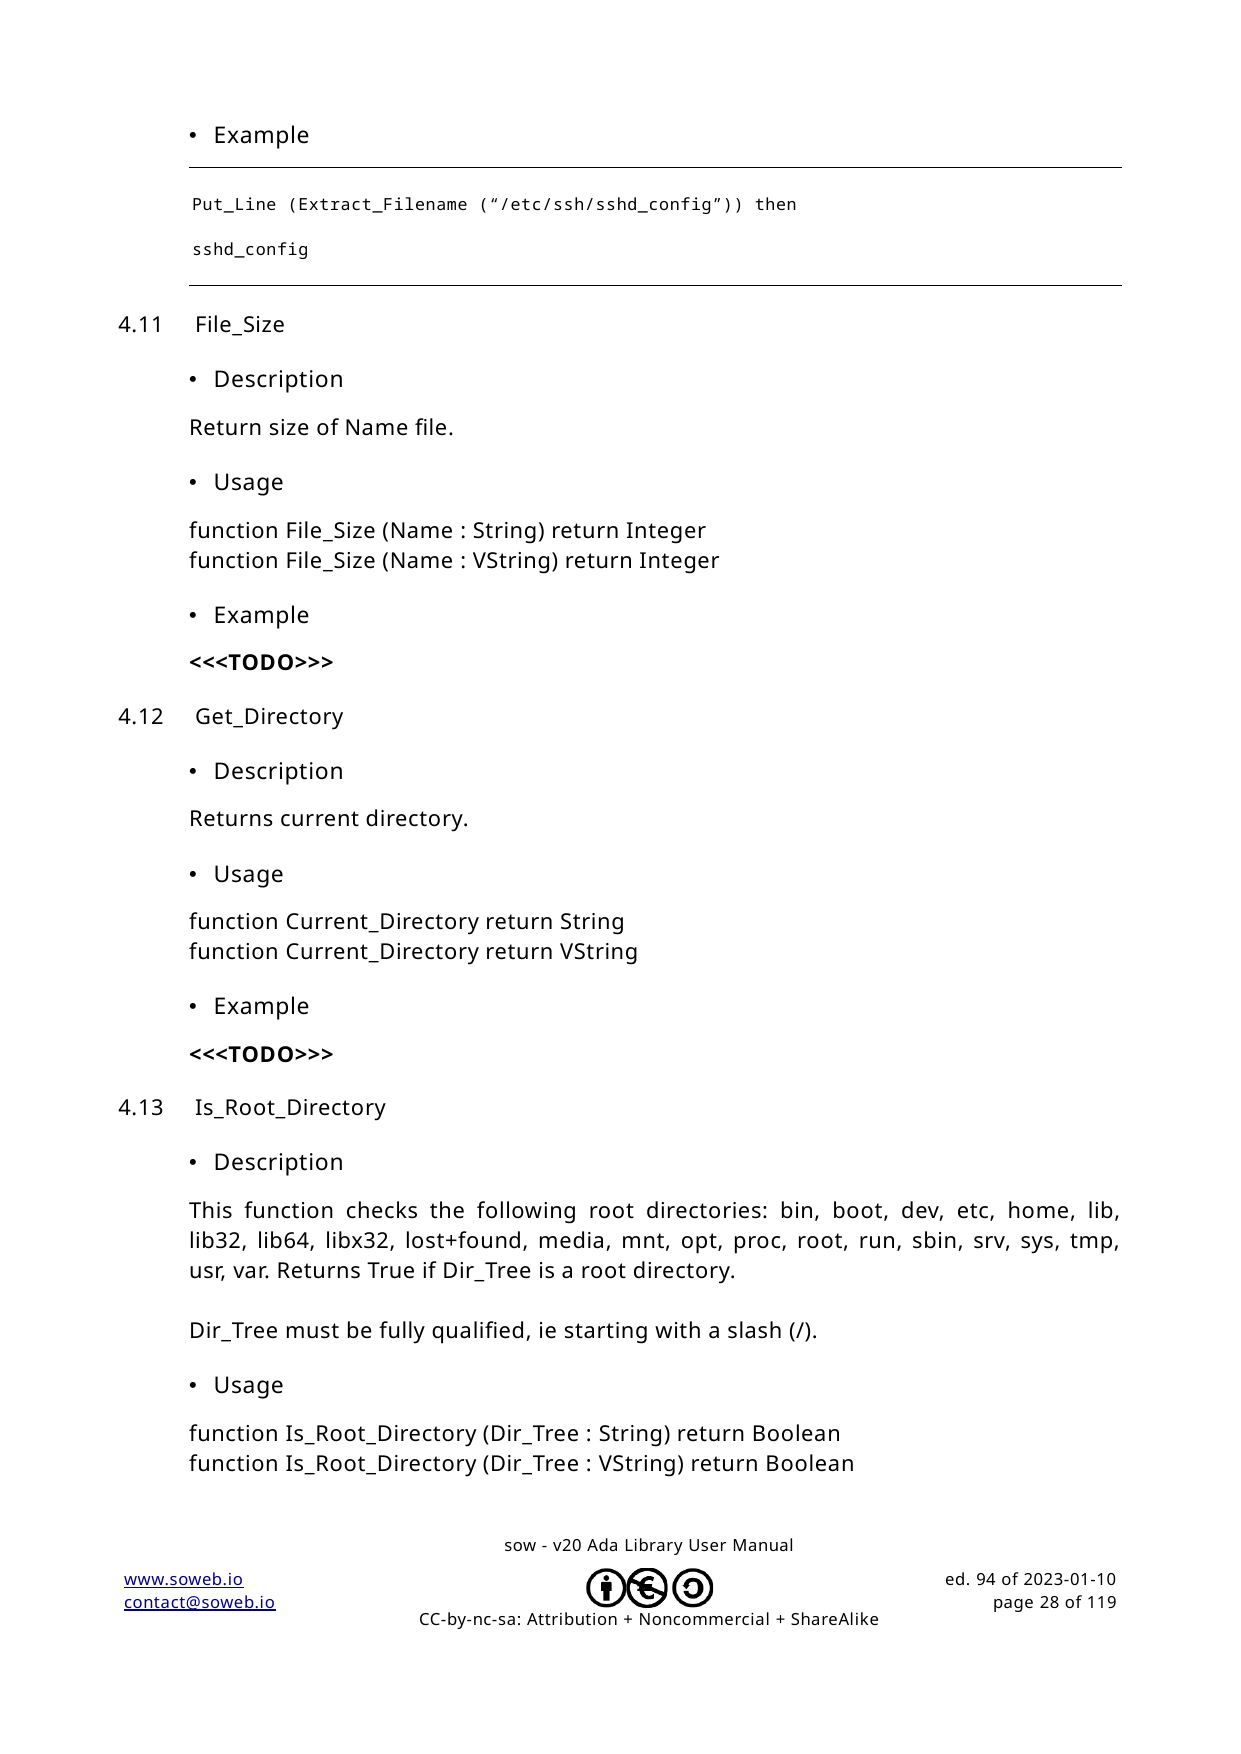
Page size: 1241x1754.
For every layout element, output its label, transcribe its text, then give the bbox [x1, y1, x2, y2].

text Dir_Tree must be fully qualified, ie starting with a slash (/). [189, 1315, 1122, 1345]
subtitle Usage [189, 466, 1122, 497]
subtitle Is_Root_Directory [118, 1092, 1122, 1122]
text <<<TODO>>> [189, 1038, 1122, 1068]
text function File_Size (Name : String) return Integer [189, 514, 1122, 544]
subtitle Description [189, 363, 1122, 394]
subtitle Example [189, 989, 1122, 1021]
text Return size of Name file. [189, 412, 1122, 442]
text Returns current directory. [189, 803, 1122, 833]
picture [672, 1568, 714, 1608]
subtitle Example [189, 118, 1122, 149]
text function Current_Directory return VString [189, 936, 1122, 966]
text function Is_Root_Directory (Dir_Tree : VString) return Boolean [189, 1447, 1122, 1477]
subtitle File_Size [118, 309, 1122, 339]
text function Is_Root_Directory (Dir_Tree : String) return Boolean [189, 1417, 1122, 1447]
subtitle Description [189, 1146, 1122, 1177]
text <<<TODO>>> [189, 647, 1122, 677]
subtitle Usage [189, 1368, 1122, 1400]
subtitle Example [189, 598, 1122, 629]
subtitle Description [189, 754, 1122, 786]
text This function checks the following root directories: bin, boot, dev, etc, home, lib, lib32, lib64, libx32, lost+found, media, mnt, opt, proc, root, run, sbin, srv, sys, tmp, usr, var. Returns True if Dir_Tree is a root directory. [189, 1195, 1122, 1285]
subtitle Usage [189, 857, 1122, 888]
list Put_Line (Extract_Filename (“/etc/ssh/sshd_config”)) then [189, 168, 1122, 215]
picture [585, 1568, 668, 1608]
text function Current_Directory return String [189, 906, 1122, 936]
subtitle Get_Directory [118, 701, 1122, 731]
list sshd_config [189, 234, 1122, 285]
text function File_Size (Name : VString) return Integer [189, 544, 1122, 574]
